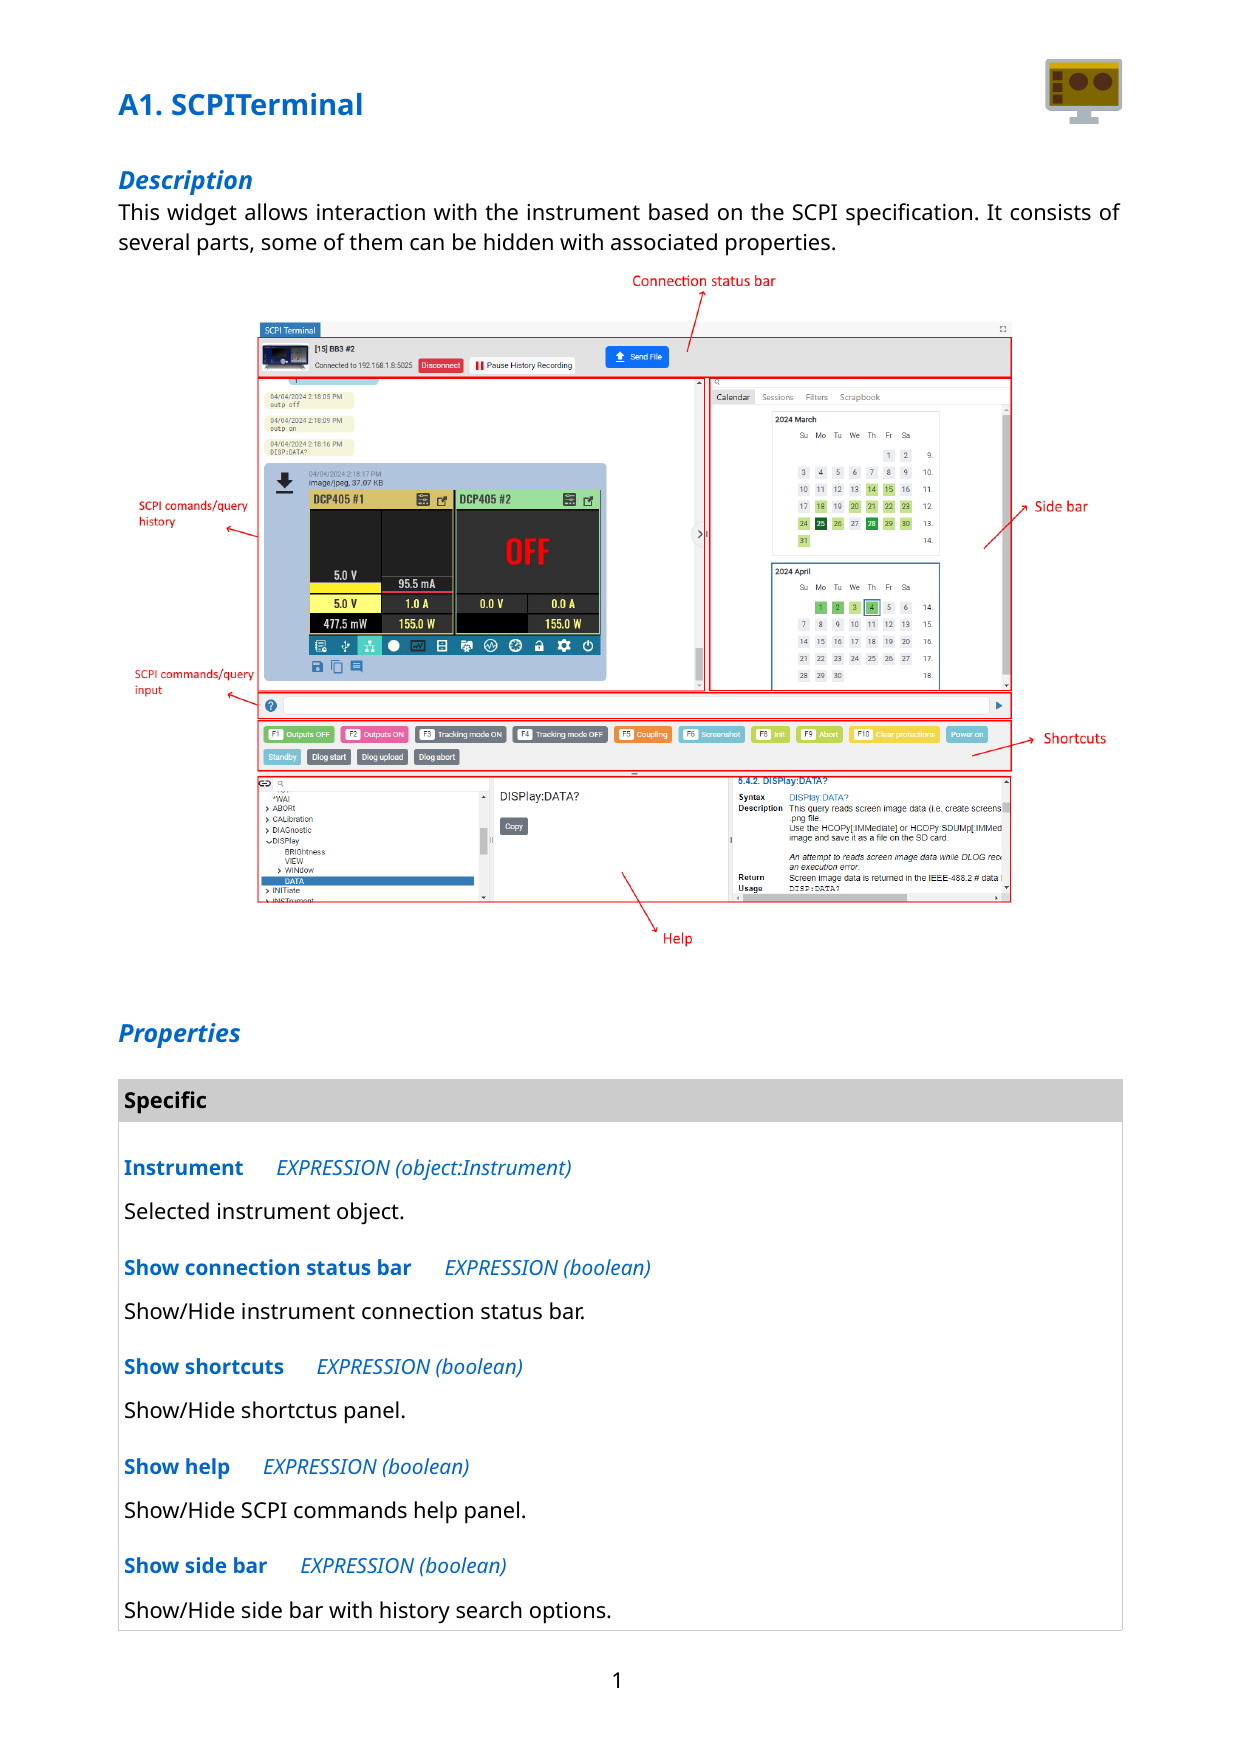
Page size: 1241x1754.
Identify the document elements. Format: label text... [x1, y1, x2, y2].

table_header Specific [119, 1080, 1122, 1121]
subtitle SCPITerminal [118, 84, 1045, 124]
picture [1045, 59, 1123, 124]
text This widget allows interaction with the instrument based on the SCPI specification. It consists of several parts, some of them can be hidden with associated properties. [118, 197, 1122, 256]
subtitle Description [118, 163, 1122, 197]
subtitle Properties [118, 1016, 1122, 1049]
picture [132, 268, 1108, 948]
table_cell Instrument EXPRESSION (object:Instrument) Selected instrument object. Show connection status bar EXPRESSION (boolean) Show/Hide instrument connection status bar. Show shortcuts EXPRESSION (boolean) Show/Hide shortctus panel. Show help EXPRESSION (boolean) Show/Hide SCPI commands help panel. Show side bar EXPRESSION (boolean) Show/Hide side bar with history search options. [119, 1122, 1122, 1630]
